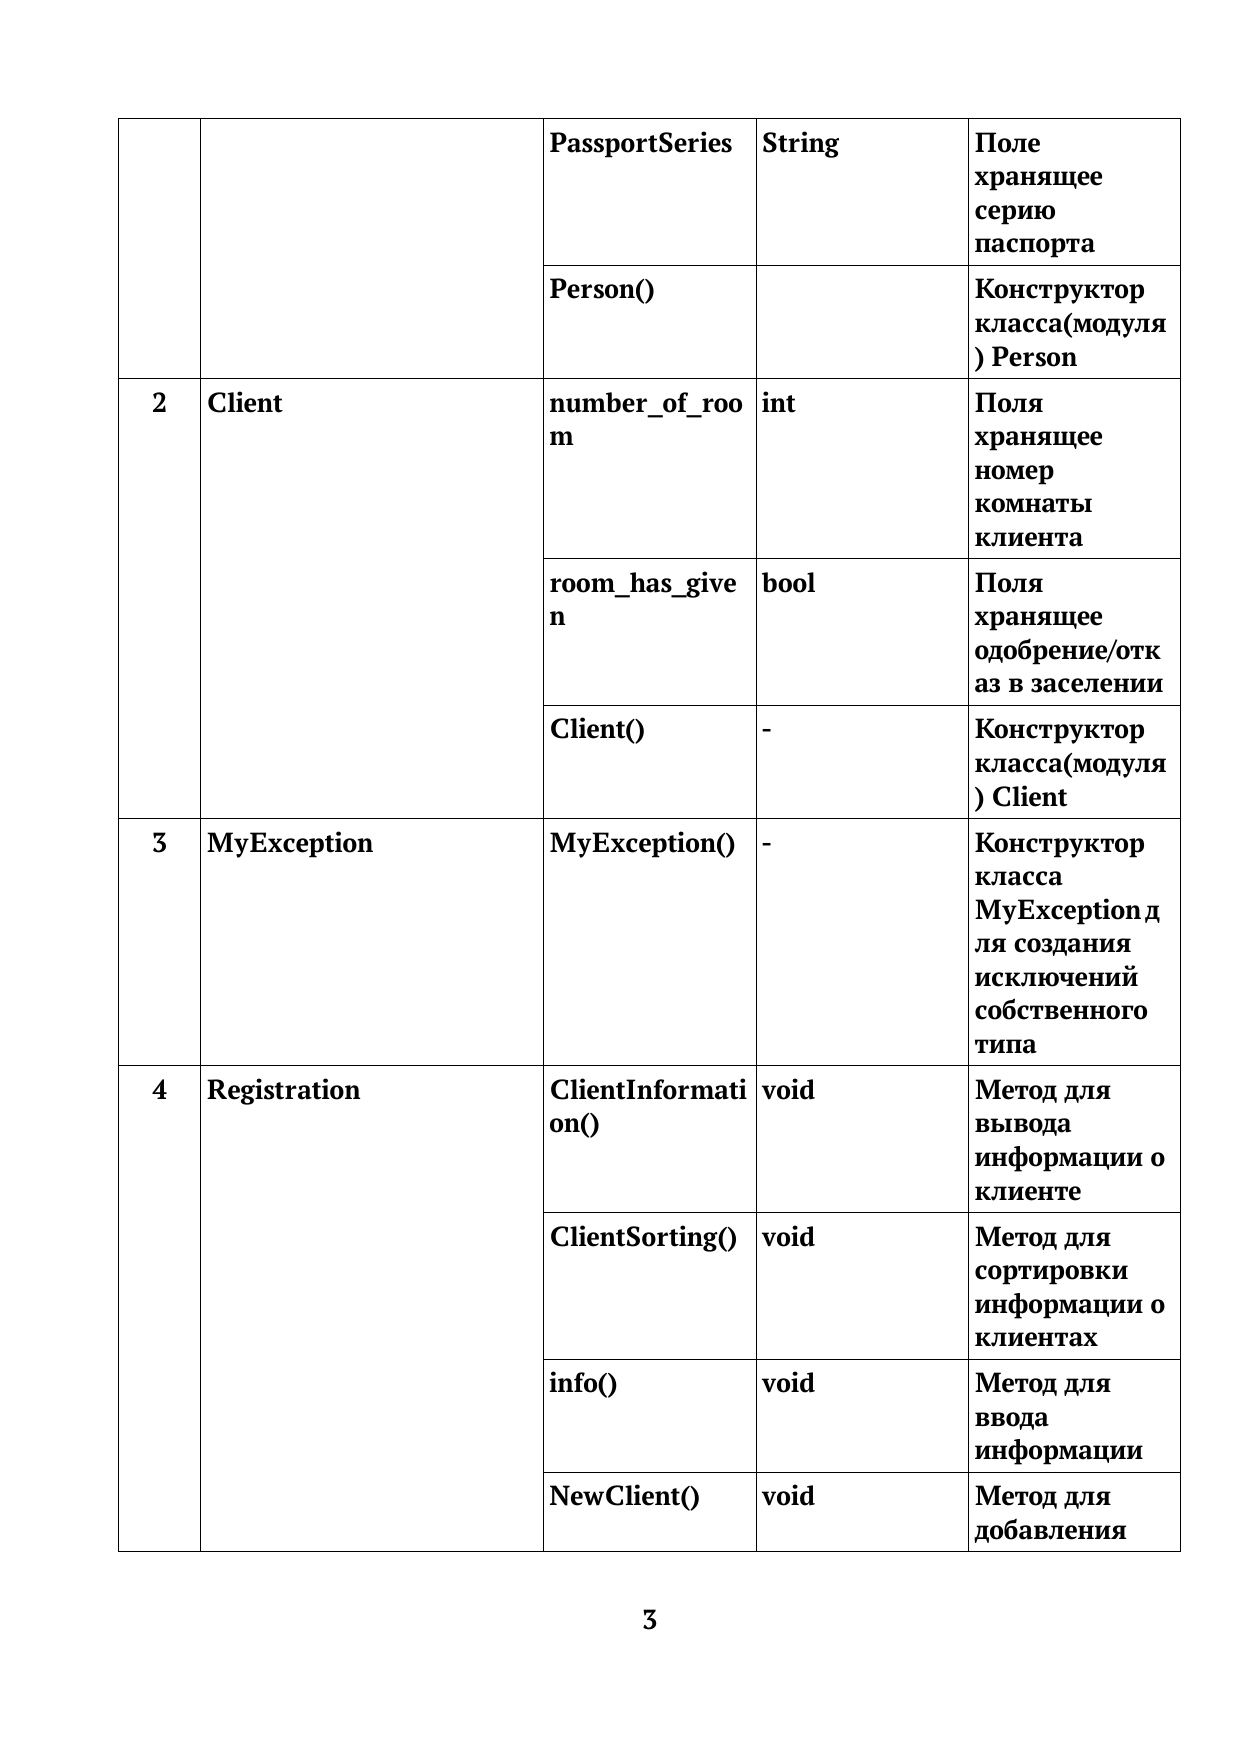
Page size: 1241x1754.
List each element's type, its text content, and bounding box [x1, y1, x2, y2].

table_cell Поле хранящее серию паспорта [969, 119, 1180, 265]
table_cell room_has_given [544, 559, 756, 705]
table_cell bool [757, 559, 968, 705]
table_cell MyException [201, 819, 543, 1065]
table_cell void [757, 1213, 968, 1358]
table_cell Конструктор класса(модуля) Client [969, 706, 1180, 818]
table_cell Метод для вывода информации о клиенте [969, 1066, 1180, 1212]
table_cell Registration [201, 1066, 543, 1551]
table_cell Client [201, 379, 543, 818]
table_cell void [757, 1360, 968, 1472]
table_cell [757, 266, 968, 378]
table_cell number_of_room [544, 379, 756, 558]
table_cell ClientInformation() [544, 1066, 756, 1212]
table_cell Метод для сортировки информации о клиентах [969, 1213, 1180, 1358]
table_cell - [757, 706, 968, 818]
table_cell 2 [119, 379, 200, 818]
table_cell Person() [544, 266, 756, 378]
table_cell void [757, 1066, 968, 1212]
table_cell String [757, 119, 968, 265]
table_cell MyException() [544, 819, 756, 1065]
table_cell int [757, 379, 968, 558]
table_cell Конструктор класса MyException для создания исключений собственного типа [969, 819, 1180, 1065]
table_cell PassportSeries [544, 119, 756, 265]
table_cell Поля хранящее номер комнаты клиента [969, 379, 1180, 558]
table_cell 4 [119, 1066, 200, 1551]
table_cell Метод для ввода информации [969, 1360, 1180, 1472]
table_cell void [757, 1473, 968, 1551]
table_cell Метод для добавления [969, 1473, 1180, 1551]
table_cell NewClient() [544, 1473, 756, 1551]
table_cell 3 [119, 819, 200, 1065]
table_cell Client() [544, 706, 756, 818]
table_cell Конструктор класса(модуля) Person [969, 266, 1180, 378]
table_cell Поля хранящее одобрение/отказ в заселении [969, 559, 1180, 705]
table_cell - [757, 819, 968, 1065]
table_cell ClientSorting() [544, 1213, 756, 1358]
table_cell info() [544, 1360, 756, 1472]
